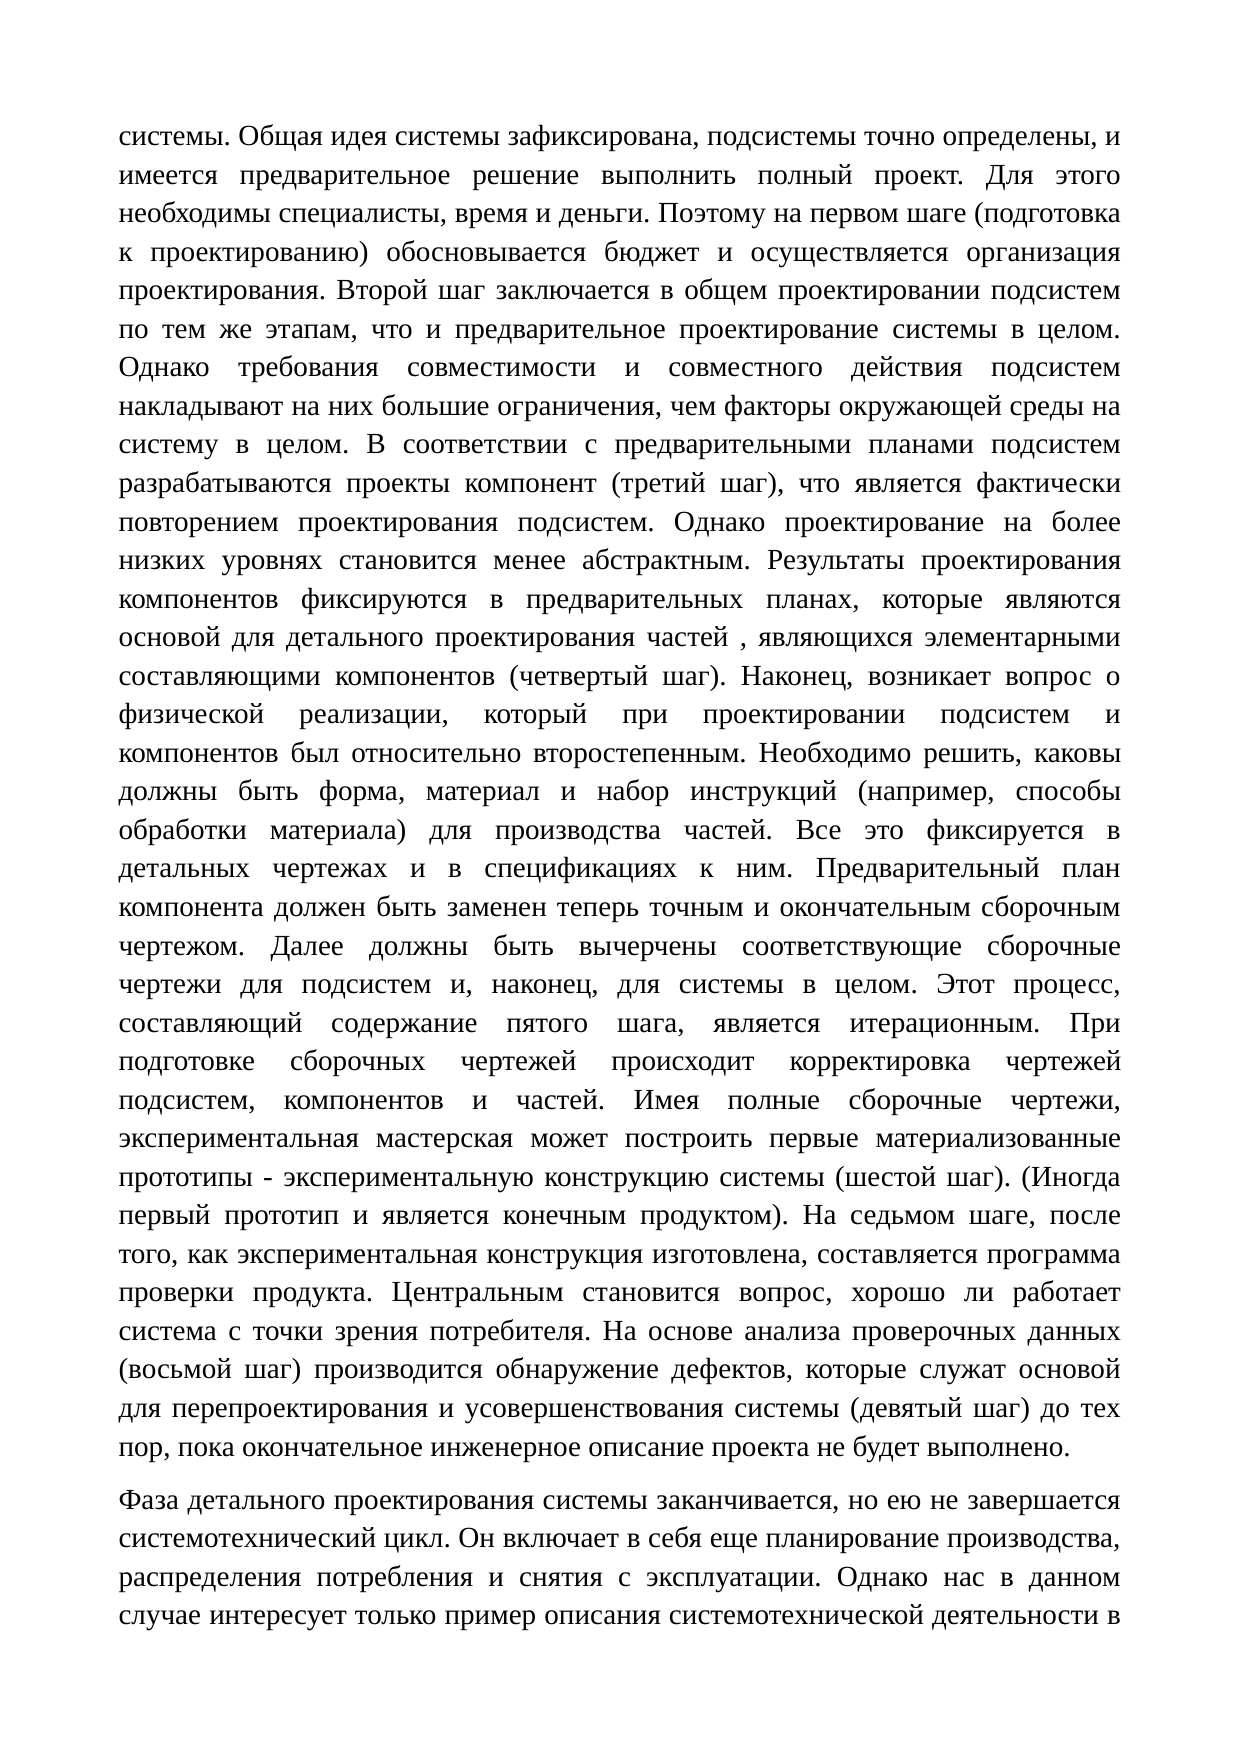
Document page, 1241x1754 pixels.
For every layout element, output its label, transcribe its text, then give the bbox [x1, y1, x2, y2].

text Фаза детального проектирования системы заканчивается, но ею не завершается системотехнический цикл. Он включает в себя еще планирование производства, распределения потребления и снятия с эксплуатации. Однако нас в данном случае интересует только пример описания системотехнической деятельности в [118, 1482, 1122, 1631]
text системы. Общая идея системы зафиксирована, подсистемы точно определены, и имеется предварительное решение выполнить полный проект. Для этого необходимы специалисты, время и деньги. Поэтому на первом шаге (подготовка к проектированию) обосновывается бюджет и осуществляется организация проектирования. Второй шаг заключается в общем проектировании подсистем по тем же этапам, что и предварительное проектирование системы в целом. Однако требования совместимости и совместного действия подсистем накладывают на них большие ограничения, чем факторы окружающей среды на систему в целом. В соответствии с предварительными планами подсистем разрабатываются проекты компонент (третий шаг), что является фактически повторением проектирования подсистем. Однако проектирование на более низких уровнях становится менее абстрактным. Результаты проектирования компонентов фиксируются в предварительных планах, которые являются основой для детального проектирования частей , являющихся элементарными составляющими компонентов (четвертый шаг). Наконец, возникает вопрос о физической реализации, который при проектировании подсистем и компонентов был относительно второстепенным. Необходимо решить, каковы должны быть форма, материал и набор инструкций (например, способы обработки материала) для производства частей. Все это фиксируется в детальных чертежах и в спецификациях к ним. Предварительный план компонента должен быть заменен теперь точным и окончательным сборочным чертежом. Далее должны быть вычерчены соответствующие сборочные чертежи для подсистем и, наконец, для системы в целом. Этот процесс, составляющий содержание пятого шага, является итерационным. При подготовке сборочных чертежей происходит корректировка чертежей подсистем, компонентов и частей. Имея полные сборочные чертежи, экспериментальная мастерская может построить первые материализованные прототипы - экспериментальную конструкцию системы (шестой шаг). (Иногда первый прототип и является конечным продуктом). На седьмом шаге, после того, как экспериментальная конструкция изготовлена, составляется программа проверки продукта. Центральным становится вопрос, хорошо ли работает система с точки зрения потребителя. На основе анализа проверочных данных (восьмой шаг) производится обнаружение дефектов, которые служат основой для перепроектирования и усовершенствования системы (девятый шаг) до тех пор, пока окончательное инженерное описание проекта не будет выполнено. [118, 118, 1122, 1462]
